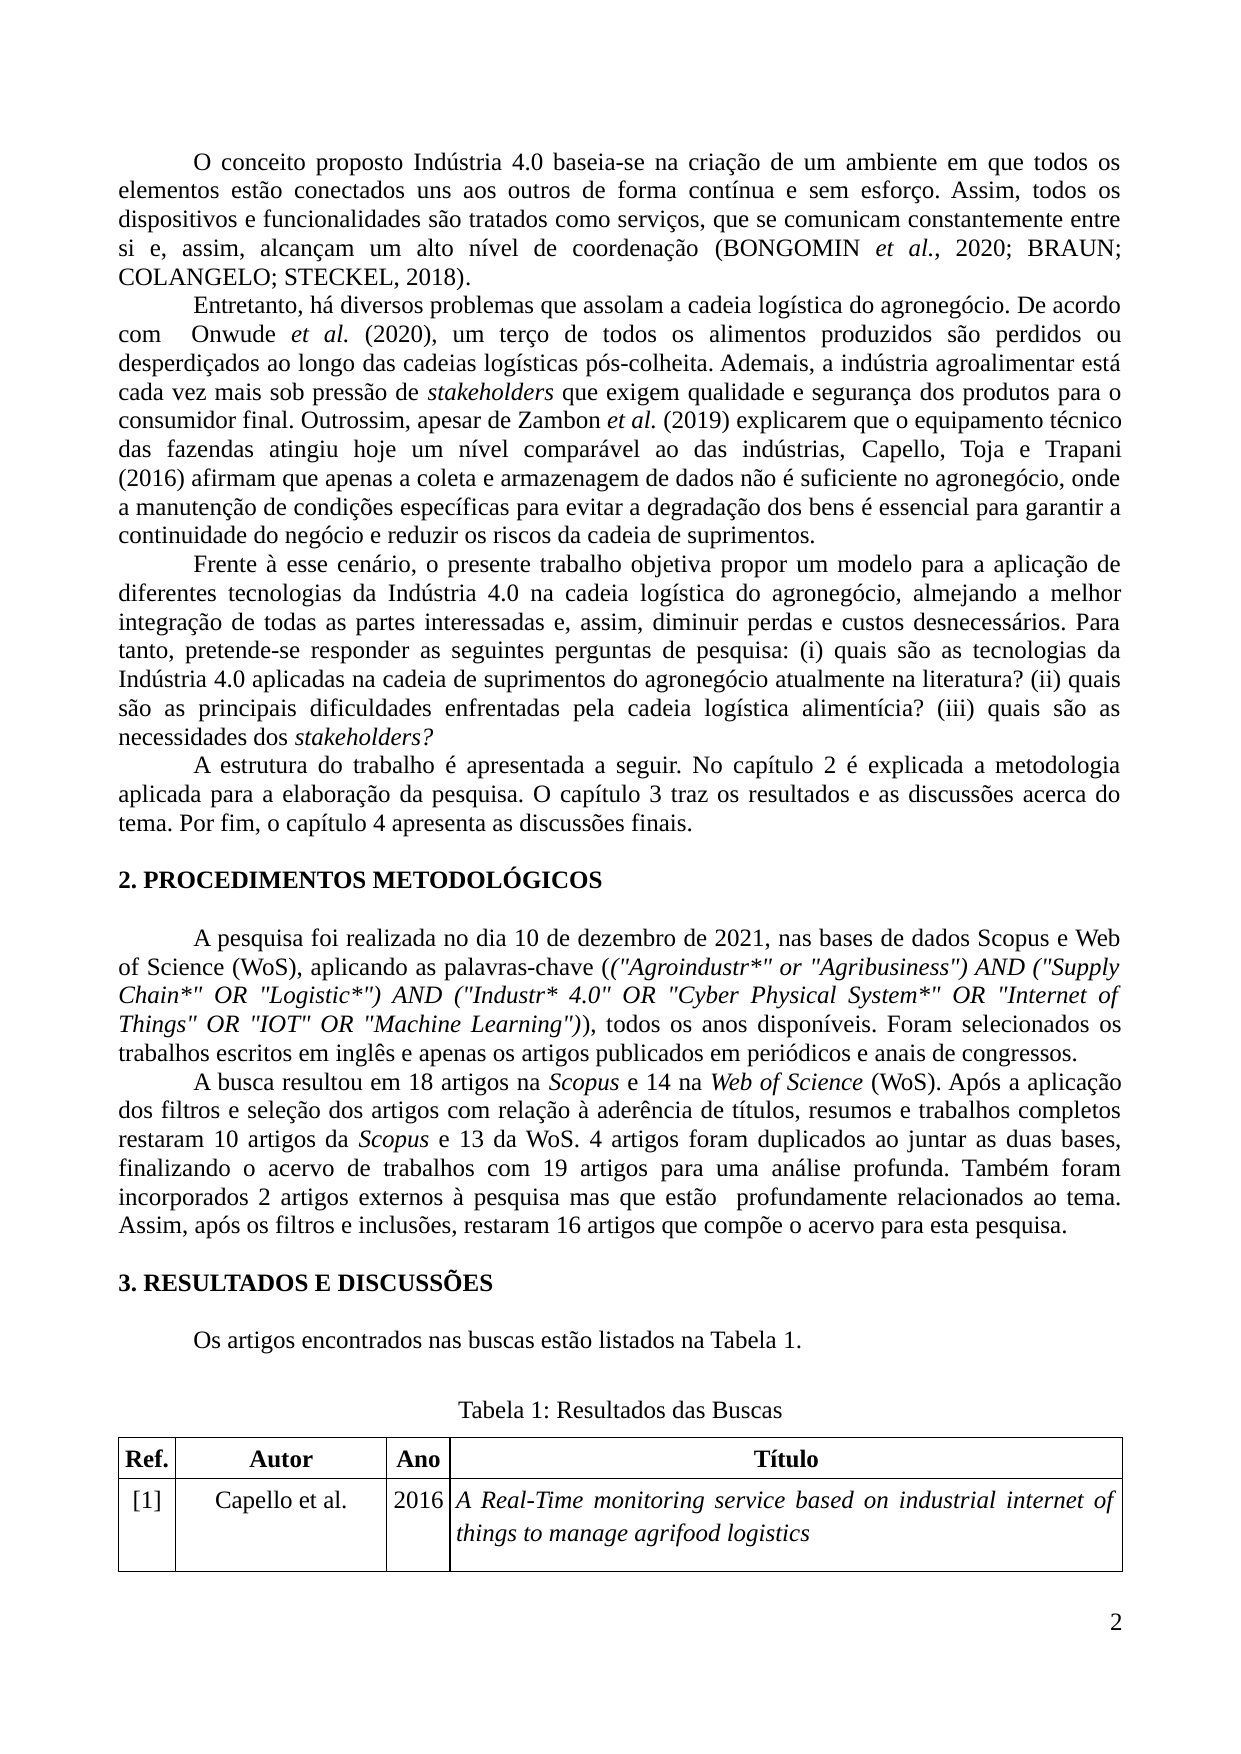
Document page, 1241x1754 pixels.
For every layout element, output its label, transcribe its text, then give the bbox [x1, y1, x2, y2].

table_header Ref. [119, 1438, 175, 1478]
table_header Autor [176, 1438, 386, 1478]
text A pesquisa foi realizada no dia 10 de dezembro de 2021, nas bases de dados Scopus e Web of Science (WoS), aplicando as palavras-chave (("Agroindustr*" or "Agribusiness") AND ("Supply Chain*" OR "Logistic*") AND ("Industr* 4.0" OR "Cyber Physical System*" OR "Internet of Things" OR "IOT" OR "Machine Learning")), todos os anos disponíveis. Foram selecionados os trabalhos escritos em inglês e apenas os artigos publicados em periódicos e anais de congressos. [118, 923, 1122, 1067]
table_header Ano [387, 1438, 449, 1478]
text Entretanto, há diversos problemas que assolam a cadeia logística do agronegócio. De acordo com Onwude et al. (2020)⁠, um terço de todos os alimentos produzidos são perdidos ou desperdiçados ao longo das cadeias logísticas pós-colheita. Ademais, a indústria agroalimentar está cada vez mais sob pressão de stakeholders que exigem qualidade e segurança dos produtos para o consumidor final. Outrossim, apesar de Zambon et al. (2019) explicarem que o equipamento técnico das fazendas atingiu hoje um nível comparável ao das indústrias, Capello, Toja e Trapani (2016)⁠ afirmam que apenas a coleta e armazenagem de dados não é suficiente no agronegócio, onde a manutenção de condições específicas para evitar a degradação dos bens é essencial para garantir a continuidade do negócio e reduzir os riscos da cadeia de suprimentos. [118, 291, 1122, 549]
table_cell [1] [119, 1479, 175, 1571]
text A busca resultou em 18 artigos na Scopus e 14 na Web of Science (WoS). Após a aplicação dos filtros e seleção dos artigos com relação à aderência de títulos, resumos e trabalhos completos restaram 10 artigos da Scopus e 13 da WoS. 4 artigos foram duplicados ao juntar as duas bases, finalizando o acervo de trabalhos com 19 artigos para uma análise profunda. Também foram incorporados 2 artigos externos à pesquisa mas que estão profundamente relacionados ao tema. Assim, após os filtros e inclusões, restaram 16 artigos que compõe o acervo para esta pesquisa. [118, 1067, 1122, 1239]
table_cell A Real-Time monitoring service based on industrial internet of things to manage agrifood logistics [451, 1479, 1122, 1571]
text Tabela 1: Resultados das Buscas [118, 1396, 1122, 1424]
text 2. PROCEDIMENTOS METODOLÓGICOS [118, 866, 1122, 894]
table_cell Capello et al.⁠ [176, 1479, 386, 1571]
table_cell 2016 [387, 1479, 449, 1571]
table_header Título [451, 1438, 1122, 1478]
text Os artigos encontrados nas buscas estão listados na Tabela 1. [118, 1326, 1122, 1354]
text Frente à esse cenário, o presente trabalho objetiva propor um modelo para a aplicação de diferentes tecnologias da Indústria 4.0 na cadeia logística do agronegócio, almejando a melhor integração de todas as partes interessadas e, assim, diminuir perdas e custos desnecessários. Para tanto, pretende-se responder as seguintes perguntas de pesquisa: (i) quais são as tecnologias da Indústria 4.0 aplicadas na cadeia de suprimentos do agronegócio atualmente na literatura? (ii) quais são as principais dificuldades enfrentadas pela cadeia logística alimentícia? (iii) quais são as necessidades dos stakeholders? [118, 549, 1122, 751]
text 3. RESULTADOS E DISCUSSÕES [118, 1268, 1122, 1297]
text A estrutura do trabalho é apresentada a seguir. No capítulo 2 é explicada a metodologia aplicada para a elaboração da pesquisa. O capítulo 3 traz os resultados e as discussões acerca do tema. Por fim, o capítulo 4 apresenta as discussões finais. [118, 751, 1122, 837]
text O conceito proposto Indústria 4.0 baseia-se na criação de um ambiente em que todos os elementos estão conectados uns aos outros de forma contínua e sem esforço. Assim, todos os dispositivos e funcionalidades são tratados como serviços, que se comunicam constantemente entre si e, assim, alcançam um alto nível de coordenação (BONGOMIN et al., 2020; BRAUN; COLANGELO; STECKEL, 2018)⁠. [118, 147, 1122, 291]
